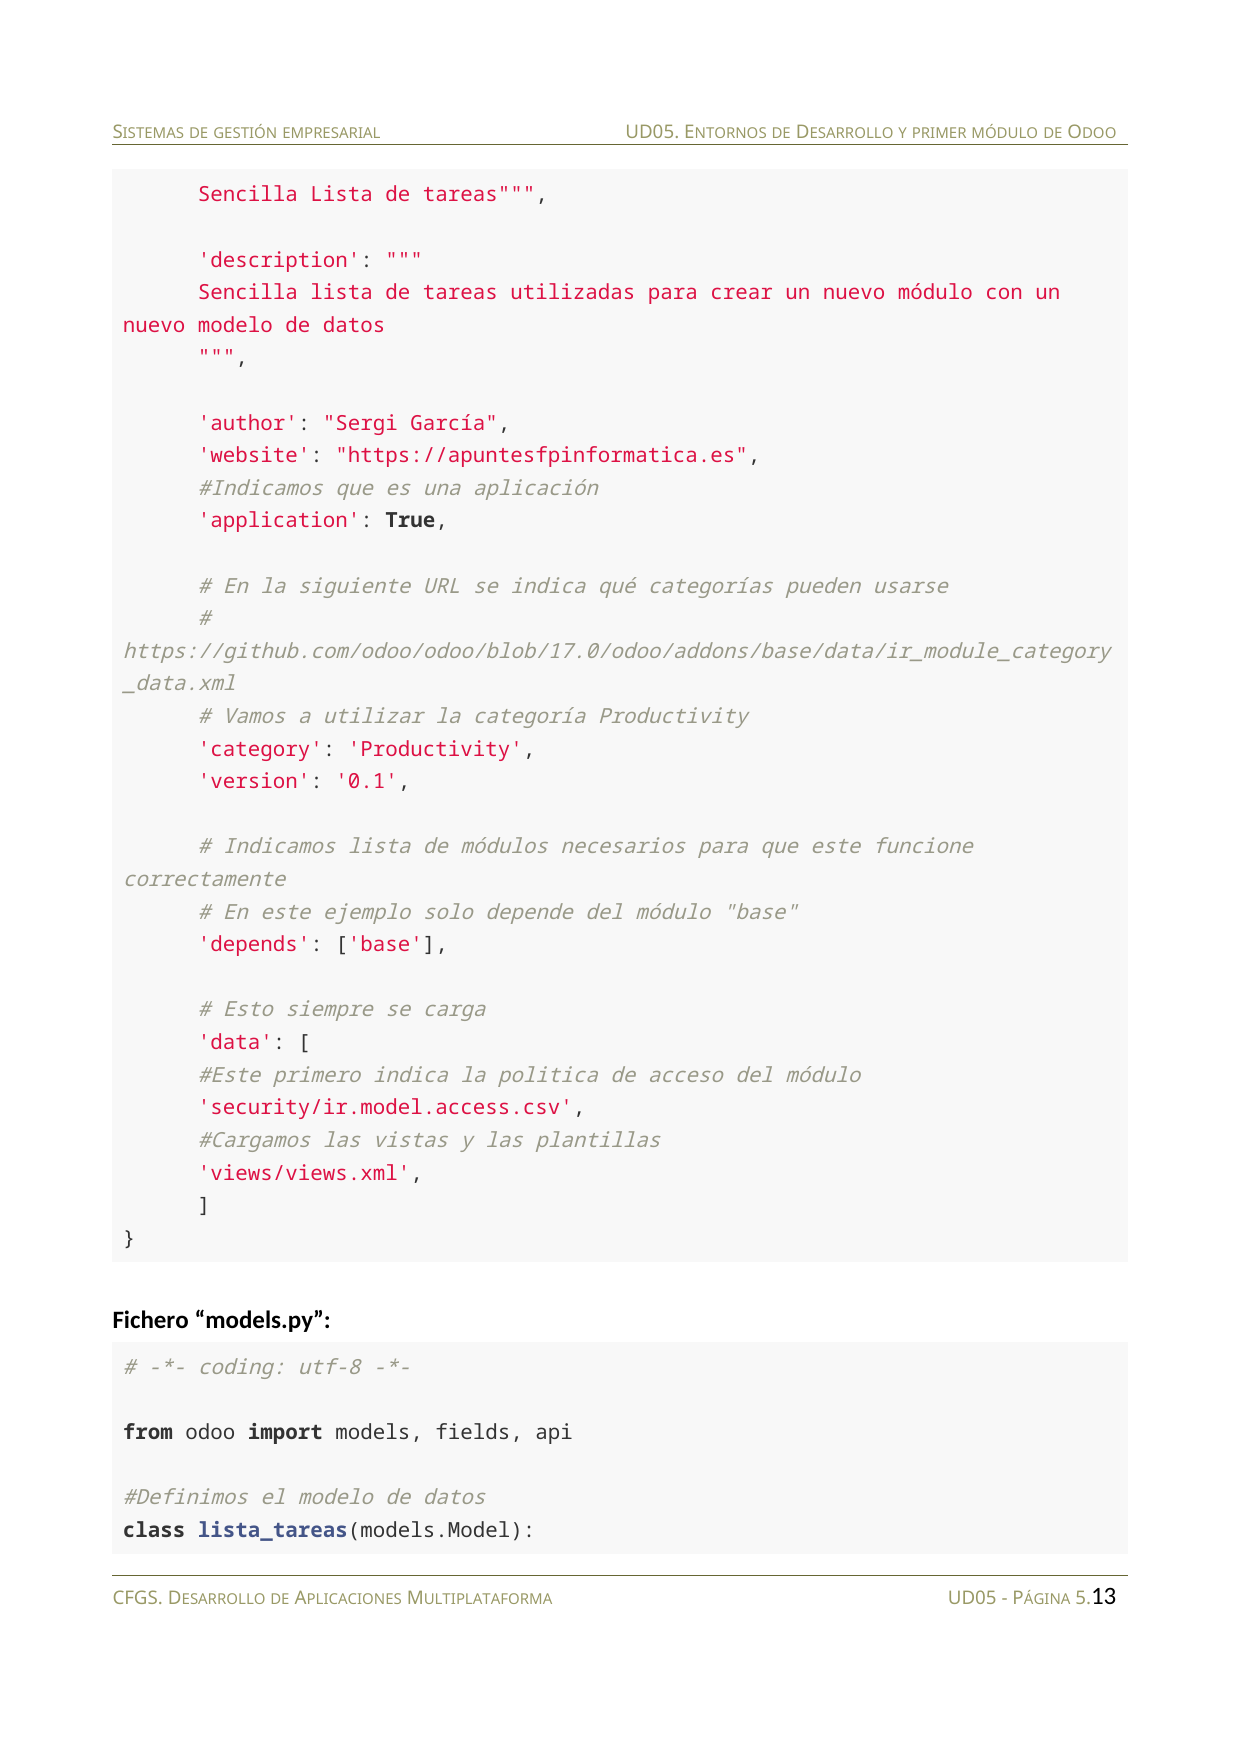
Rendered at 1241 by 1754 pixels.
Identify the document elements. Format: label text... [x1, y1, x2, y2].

table_header Sencilla Lista de tareas""", 'description': """ Sencilla lista de tareas utilizadas para crear un nuevo módulo con un nuevo modelo de datos """, 'author': "Sergi García", 'website': "https://apuntesfpinformatica.es", #Indicamos que es una aplicación 'application': True, # En la siguiente URL se indica qué categorías pueden usarse # https://github.com/odoo/odoo/blob/17.0/odoo/addons/base/data/ir_module_category_data.xml # Vamos a utilizar la categoría Productivity 'category': 'Productivity', 'version': '0.1', # Indicamos lista de módulos necesarios para que este funcione correctamente # En este ejemplo solo depende del módulo "base" 'depends': ['base'], # Esto siempre se carga 'data': [ #Este primero indica la politica de acceso del módulo 'security/ir.model.access.csv', #Cargamos las vistas y las plantillas 'views/views.xml', ] } [112, 169, 1128, 1262]
text Fichero “models.py”: [112, 1304, 1128, 1335]
table_header # -*- coding: utf-8 -*- from odoo import models, fields, api #Definimos el modelo de datos class lista_tareas(models.Model): [112, 1342, 1128, 1554]
